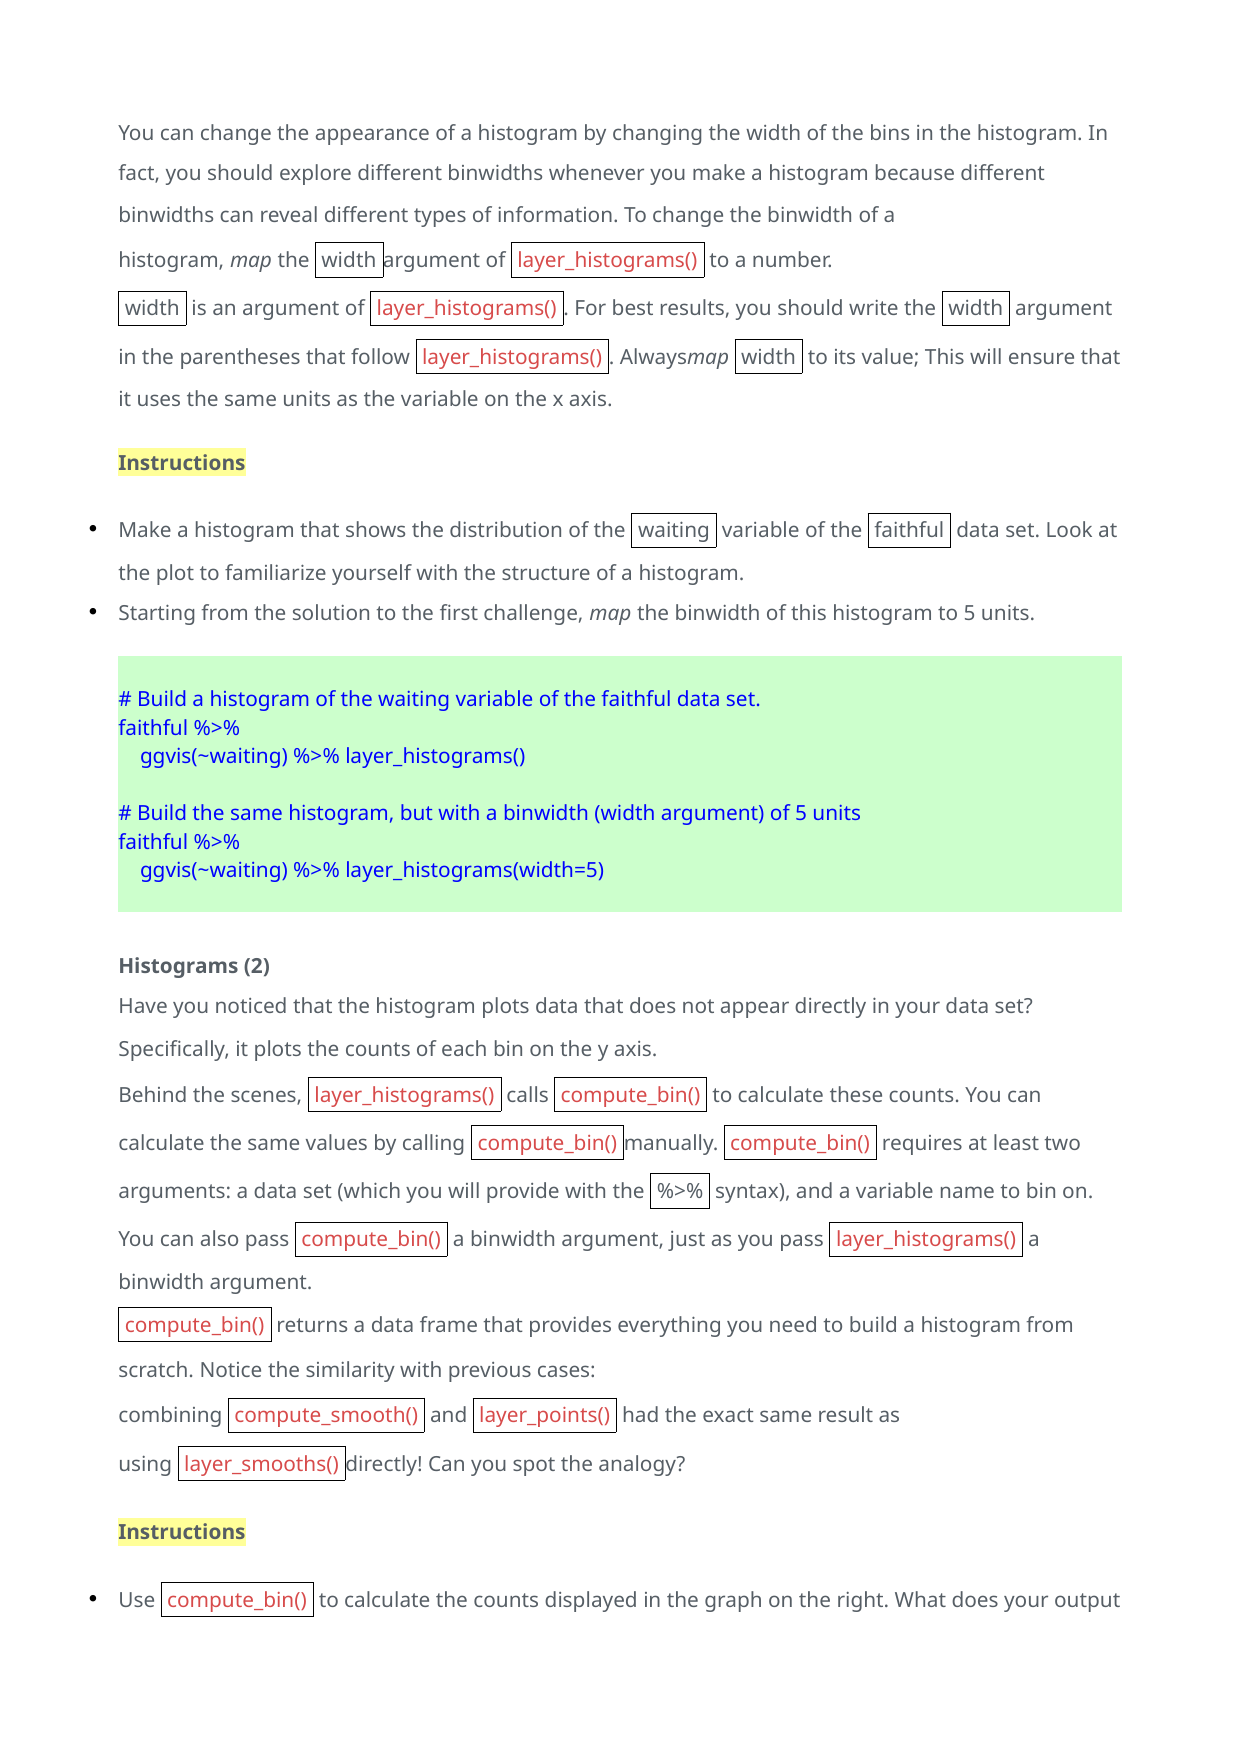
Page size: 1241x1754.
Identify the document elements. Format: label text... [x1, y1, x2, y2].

list compute_bin() [162, 1583, 313, 1616]
list Make a histogram that shows the distribution of the waiting variable of the faithful data set. Look at the plot to familiarize yourself with the structure of a histogram. [118, 512, 1122, 587]
text You can change the appearance of a histogram by changing the width of the bins in the histogram. In fact, you should explore different binwidths whenever you make a histogram because different binwidths can reveal different types of information. To change the binwidth of a histogram, map the widthargument of layer_histograms() to a number. [118, 118, 1122, 277]
subtitle Instructions [118, 1517, 1122, 1546]
text compute_bin() returns a data frame that provides everything you need to build a histogram from scratch. Notice the similarity with previous cases: combining compute_smooth() and layer_points() had the exact same result as using layer_smooths()directly! Can you spot the analogy? [118, 1307, 1122, 1480]
list to calculate the counts displayed in the graph on the right. What does your output [314, 1582, 1122, 1617]
text Have you noticed that the histogram plots data that does not appear directly in your data set? Specifically, it plots the counts of each bin on the y axis. [118, 992, 1122, 1063]
text # Build a histogram of the waiting variable of the faithful data set. [118, 684, 1122, 713]
subtitle Histograms (2) [118, 951, 1122, 979]
text faithful %>% [118, 827, 1122, 855]
subtitle Instructions [118, 448, 1122, 476]
text ggvis(~waiting) %>% layer_histograms() [118, 741, 1122, 770]
text faithful %>% [118, 713, 1122, 741]
list Use [118, 1582, 161, 1617]
text width is an argument of layer_histograms(). For best results, you should write the width argument in the parentheses that follow layer_histograms(). Alwaysmap width to its value; This will ensure that it uses the same units as the variable on the x axis. [118, 291, 1122, 413]
text Behind the scenes, layer_histograms() calls compute_bin() to calculate these counts. You can calculate the same values by calling compute_bin()manually. compute_bin() requires at least two arguments: a data set (which you will provide with the %>% syntax), and a variable name to bin on. You can also pass compute_bin() a binwidth argument, just as you pass layer_histograms() a binwidth argument. [118, 1077, 1122, 1296]
text ggvis(~waiting) %>% layer_histograms(width=5) [118, 855, 1122, 884]
list Starting from the solution to the first challenge, map the binwidth of this histogram to 5 units. [118, 598, 1122, 626]
text # Build the same histogram, but with a binwidth (width argument) of 5 units [118, 798, 1122, 827]
